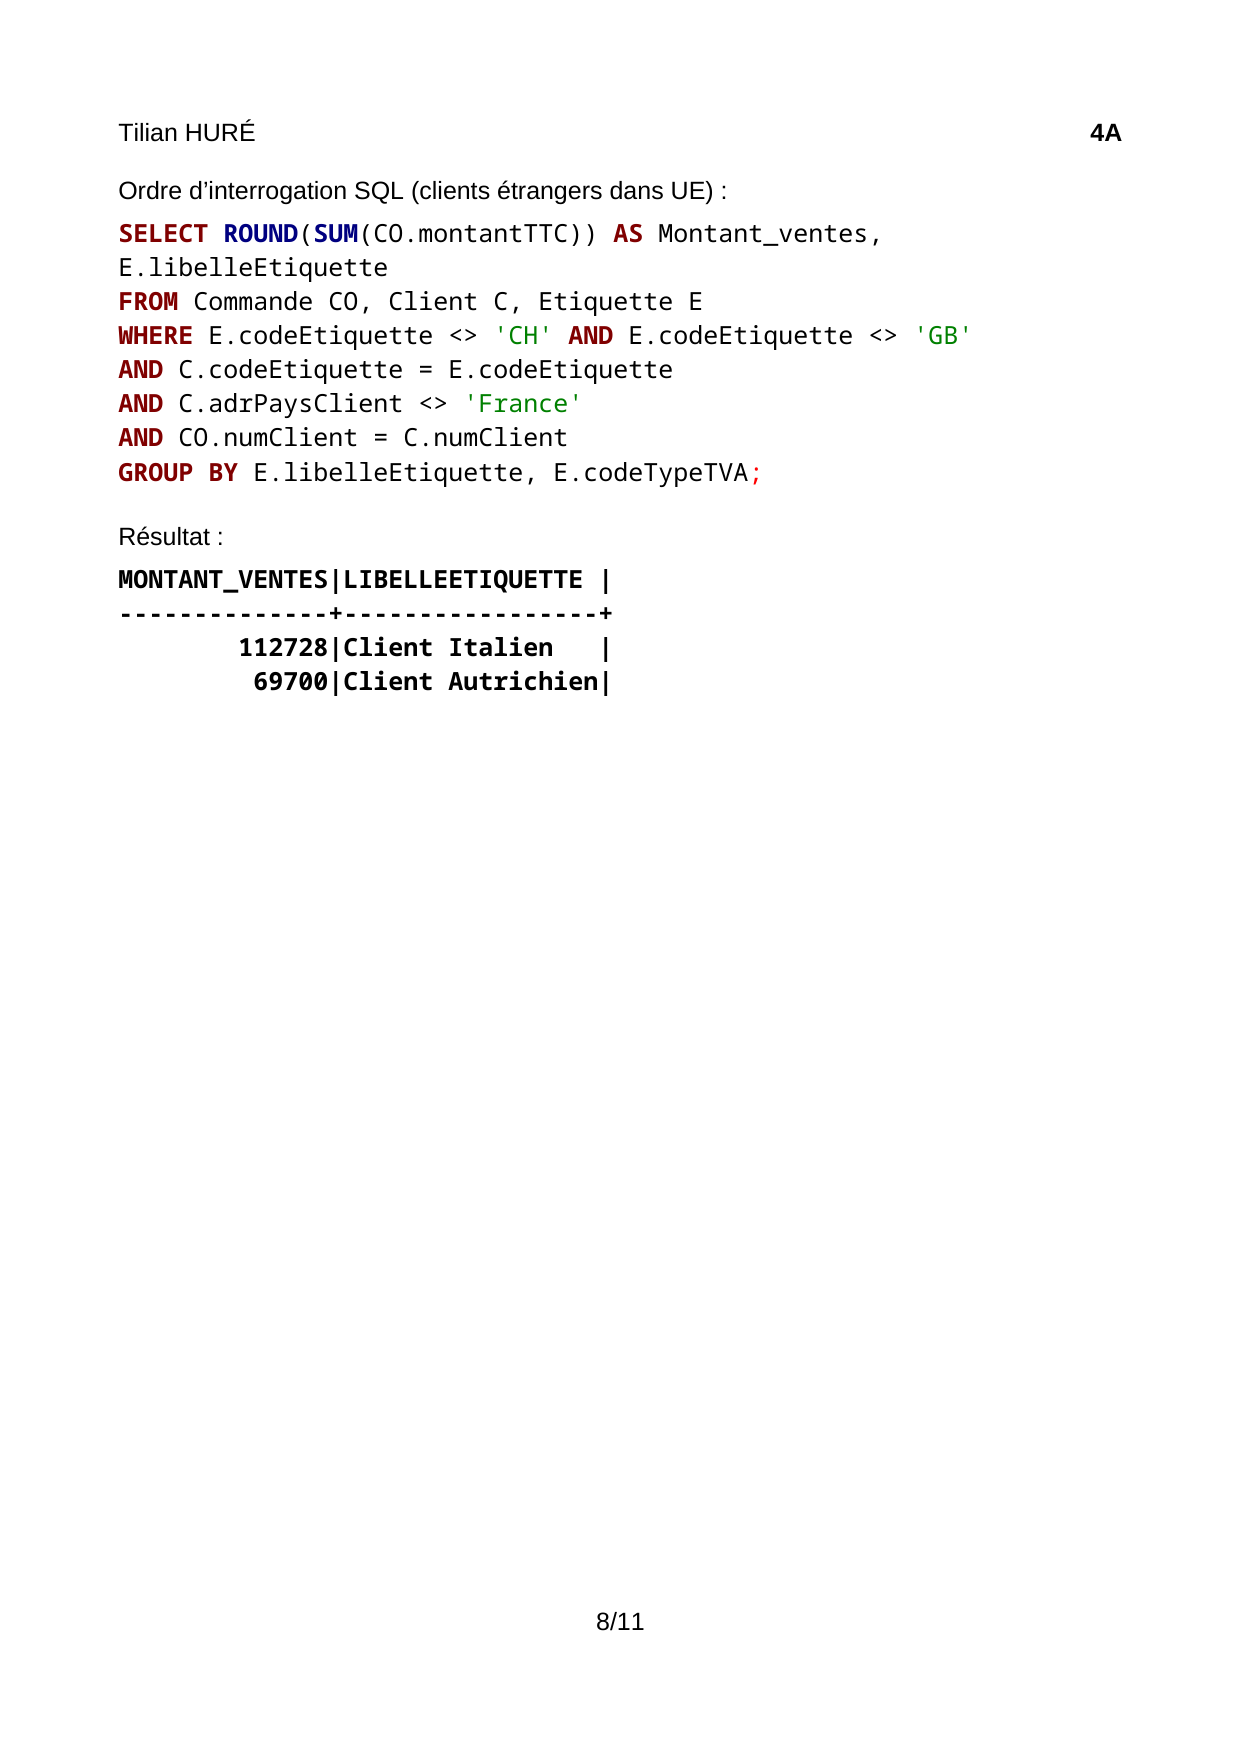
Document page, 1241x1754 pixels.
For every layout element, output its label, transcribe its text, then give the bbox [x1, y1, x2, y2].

text MONTANT_VENTES|LIBELLEETIQUETTE | [118, 562, 1122, 596]
text AND C.codeEtiquette = E.codeEtiquette [118, 352, 1122, 386]
text 112728|Client Italien | [118, 630, 1122, 664]
text FROM Commande CO, Client C, Etiquette E [118, 284, 1122, 318]
text AND C.adrPaysClient <> 'France' [118, 386, 1122, 420]
text --------------+-----------------+ [118, 596, 1122, 630]
text WHERE E.codeEtiquette <> 'CH' AND E.codeEtiquette <> 'GB' [118, 318, 1122, 352]
text 69700|Client Autrichien| [118, 664, 1122, 698]
text Résultat : [118, 522, 1122, 551]
text GROUP BY E.libelleEtiquette, E.codeTypeTVA; [118, 454, 1122, 488]
text SELECT ROUND(SUM(CO.montantTTC)) AS Montant_ventes, E.libelleEtiquette [118, 216, 1122, 284]
text Ordre d’interrogation SQL (clients étrangers dans UE) : [118, 176, 1122, 205]
text AND CO.numClient = C.numClient [118, 420, 1122, 454]
